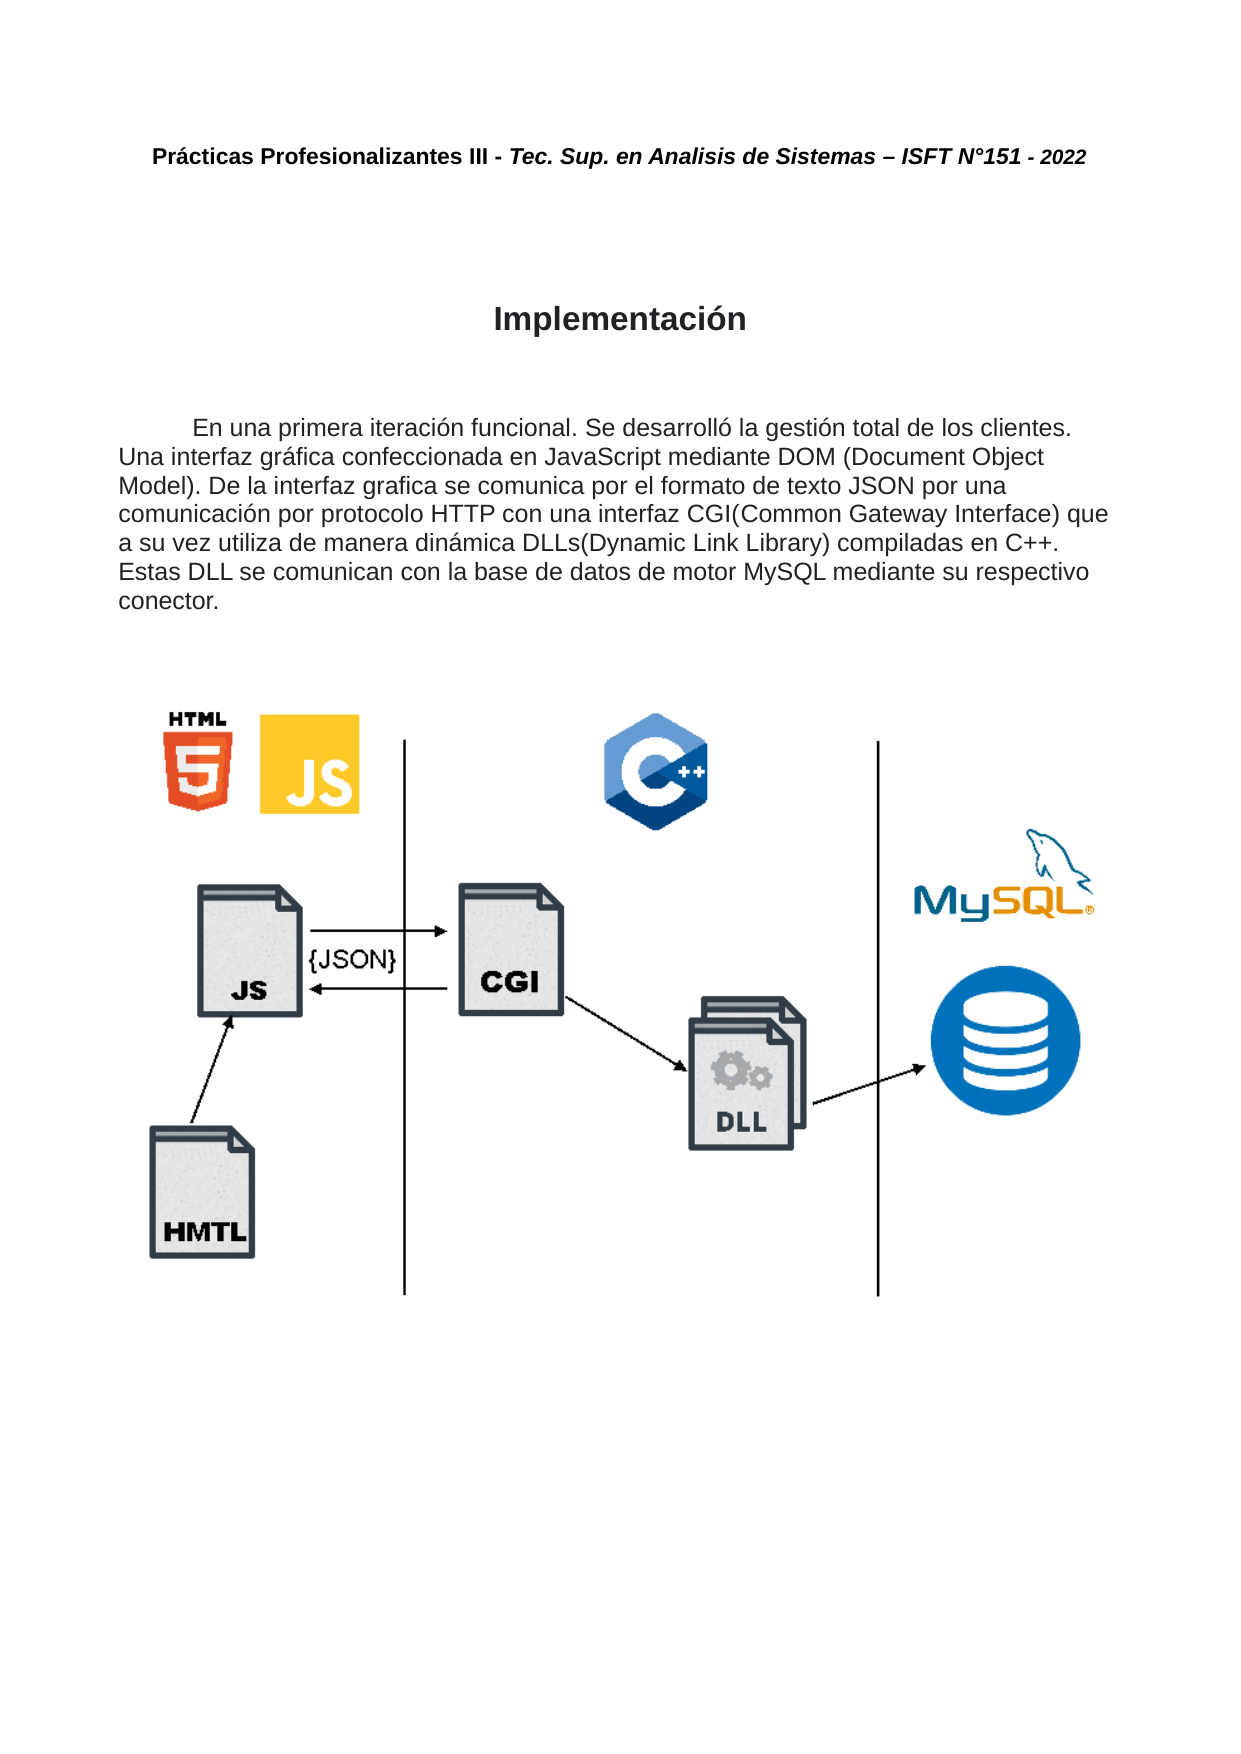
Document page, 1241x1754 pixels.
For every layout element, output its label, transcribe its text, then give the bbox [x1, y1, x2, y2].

text Implementación [118, 299, 1122, 376]
text En una primera iteración funcional. Se desarrolló la gestión total de los clientes. Una interfaz gráfica confeccionada en JavaScript mediante DOM (Document Object Model). De la interfaz grafica se comunica por el formato de texto JSON por una comunicación por protocolo HTTP con una interfaz CGI(Common Gateway Interface) que a su vez utiliza de manera dinámica DLLs(Dynamic Link Library) compiladas en C++. Estas DLL se comunican con la base de datos de motor MySQL mediante su respectivo conector. [118, 413, 1122, 1410]
picture [122, 628, 1127, 1382]
